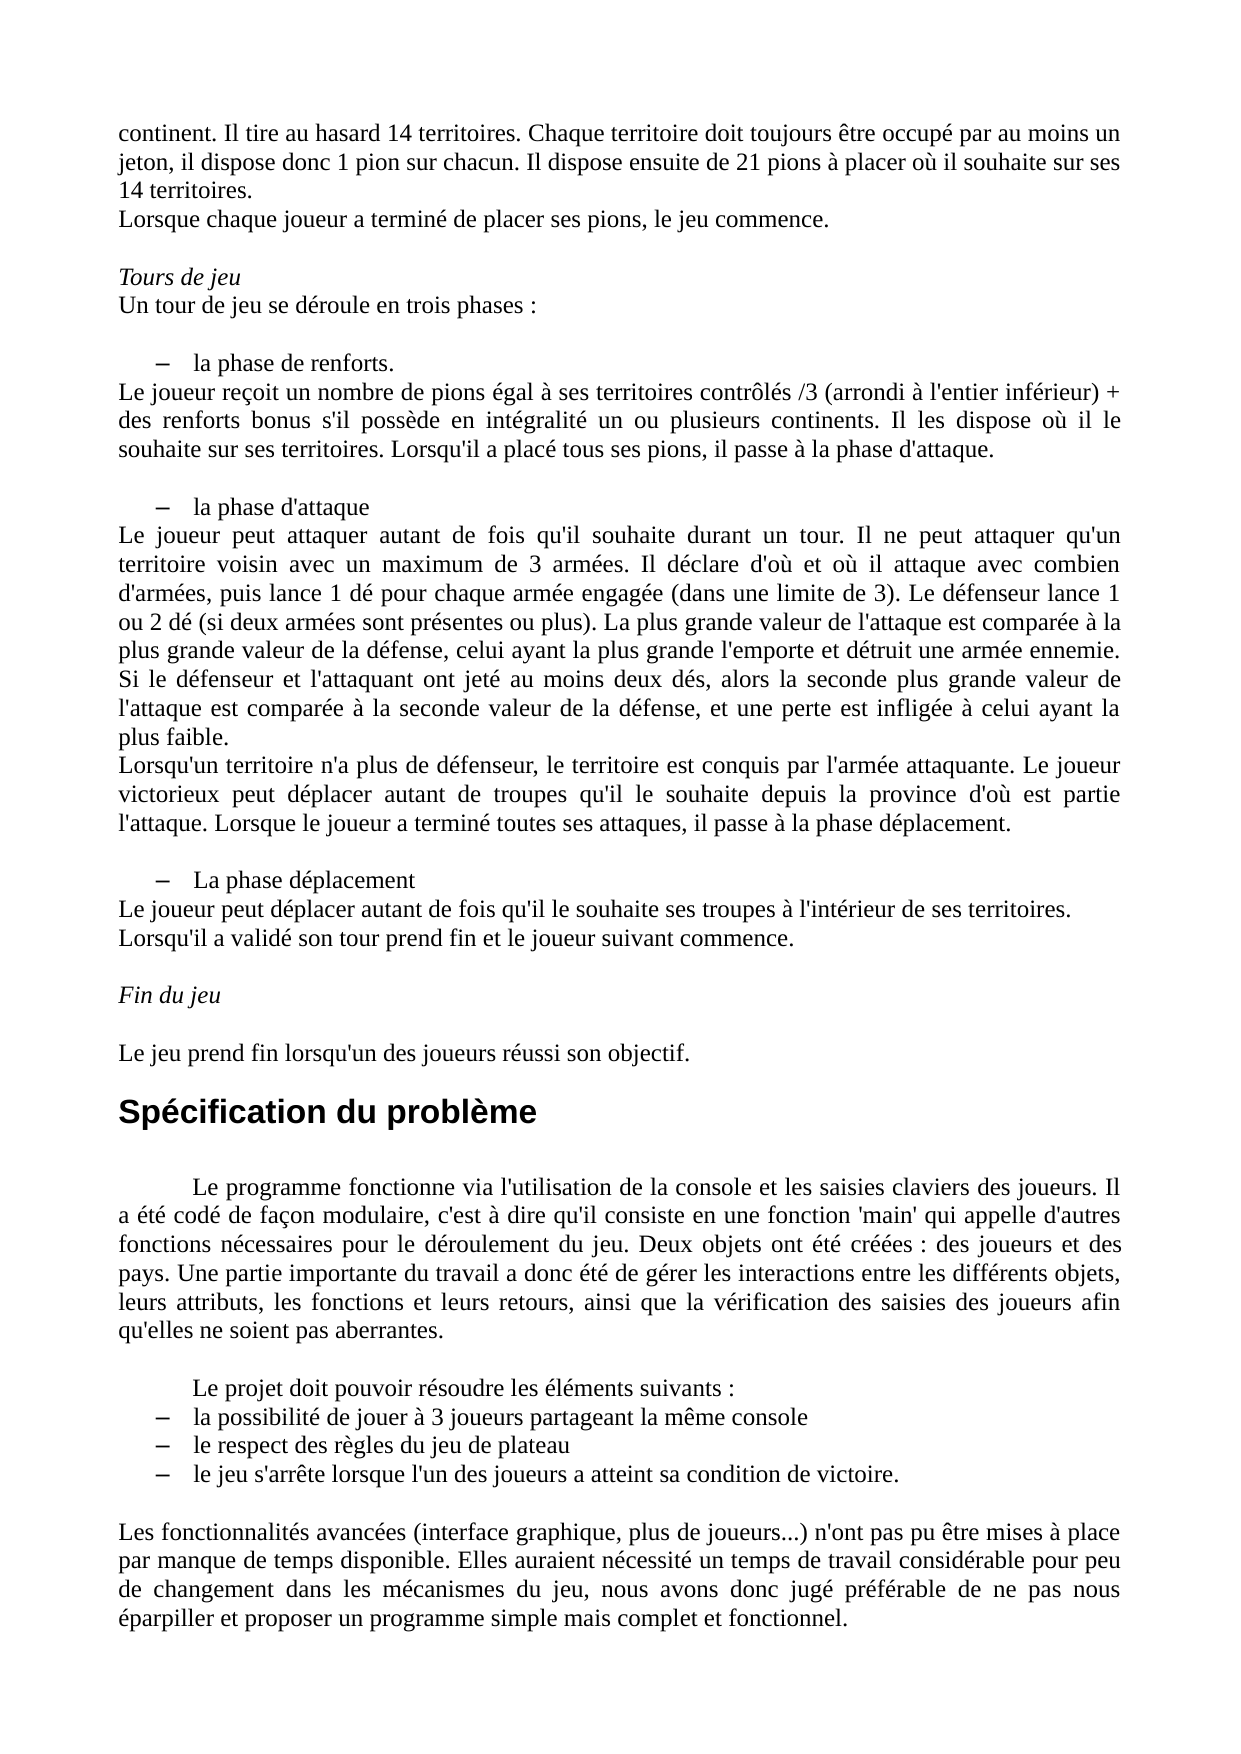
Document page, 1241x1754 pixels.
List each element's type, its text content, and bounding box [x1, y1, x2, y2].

text Tours de jeu [118, 262, 1122, 291]
text Lorsque chaque joueur a terminé de placer ses pions, le jeu commence. [118, 204, 1122, 233]
list la phase d'attaque [156, 492, 1122, 521]
list le respect des règles du jeu de plateau [156, 1431, 1122, 1459]
text Le joueur reçoit un nombre de pions égal à ses territoires contrôlés /3 (arrondi à l'entier inférieur) + des renforts bonus s'il possède en intégralité un ou plusieurs continents. Il les dispose où il le souhaite sur ses territoires. Lorsqu'il a placé tous ses pions, il passe à la phase d'attaque. [118, 377, 1122, 463]
text Le jeu prend fin lorsqu'un des joueurs réussi son objectif. [118, 1038, 1122, 1067]
text Le projet doit pouvoir résoudre les éléments suivants : [118, 1373, 1122, 1402]
list La phase déplacement [156, 866, 1122, 894]
text continent. Il tire au hasard 14 territoires. Chaque territoire doit toujours être occupé par au moins un jeton, il dispose donc 1 pion sur chacun. Il dispose ensuite de 21 pions à placer où il souhaite sur ses 14 territoires. [118, 118, 1122, 204]
text Un tour de jeu se déroule en trois phases : [118, 291, 1122, 319]
text Fin du jeu [118, 981, 1122, 1009]
text Lorsqu'un territoire n'a plus de défenseur, le territoire est conquis par l'armée attaquante. Le joueur victorieux peut déplacer autant de troupes qu'il le souhaite depuis la province d'où est partie l'attaque. Lorsque le joueur a terminé toutes ses attaques, il passe à la phase déplacement. [118, 751, 1122, 837]
subtitle Spécification du problème [118, 1092, 1122, 1131]
list la phase de renforts. [156, 348, 1122, 377]
list le jeu s'arrête lorsque l'un des joueurs a atteint sa condition de victoire. [156, 1459, 1122, 1488]
list la possibilité de jouer à 3 joueurs partageant la même console [156, 1402, 1122, 1431]
text Lorsqu'il a validé son tour prend fin et le joueur suivant commence. [118, 923, 1122, 952]
text Le programme fonctionne via l'utilisation de la console et les saisies claviers des joueurs. Il a été codé de façon modulaire, c'est à dire qu'il consiste en une fonction 'main' qui appelle d'autres fonctions nécessaires pour le déroulement du jeu. Deux objets ont été créées : des joueurs et des pays. Une partie importante du travail a donc été de gérer les interactions entre les différents objets, leurs attributs, les fonctions et leurs retours, ainsi que la vérification des saisies des joueurs afin qu'elles ne soient pas aberrantes. [118, 1172, 1122, 1344]
text Les fonctionnalités avancées (interface graphique, plus de joueurs...) n'ont pas pu être mises à place par manque de temps disponible. Elles auraient nécessité un temps de travail considérable pour peu de changement dans les mécanismes du jeu, nous avons donc jugé préférable de ne pas nous éparpiller et proposer un programme simple mais complet et fonctionnel. [118, 1517, 1122, 1632]
text Le joueur peut attaquer autant de fois qu'il souhaite durant un tour. Il ne peut attaquer qu'un territoire voisin avec un maximum de 3 armées. Il déclare d'où et où il attaque avec combien d'armées, puis lance 1 dé pour chaque armée engagée (dans une limite de 3). Le défenseur lance 1 ou 2 dé (si deux armées sont présentes ou plus). La plus grande valeur de l'attaque est comparée à la plus grande valeur de la défense, celui ayant la plus grande l'emporte et détruit une armée ennemie. Si le défenseur et l'attaquant ont jeté au moins deux dés, alors la seconde plus grande valeur de l'attaque est comparée à la seconde valeur de la défense, et une perte est infligée à celui ayant la plus faible. [118, 521, 1122, 751]
text Le joueur peut déplacer autant de fois qu'il le souhaite ses troupes à l'intérieur de ses territoires. [118, 894, 1122, 923]
